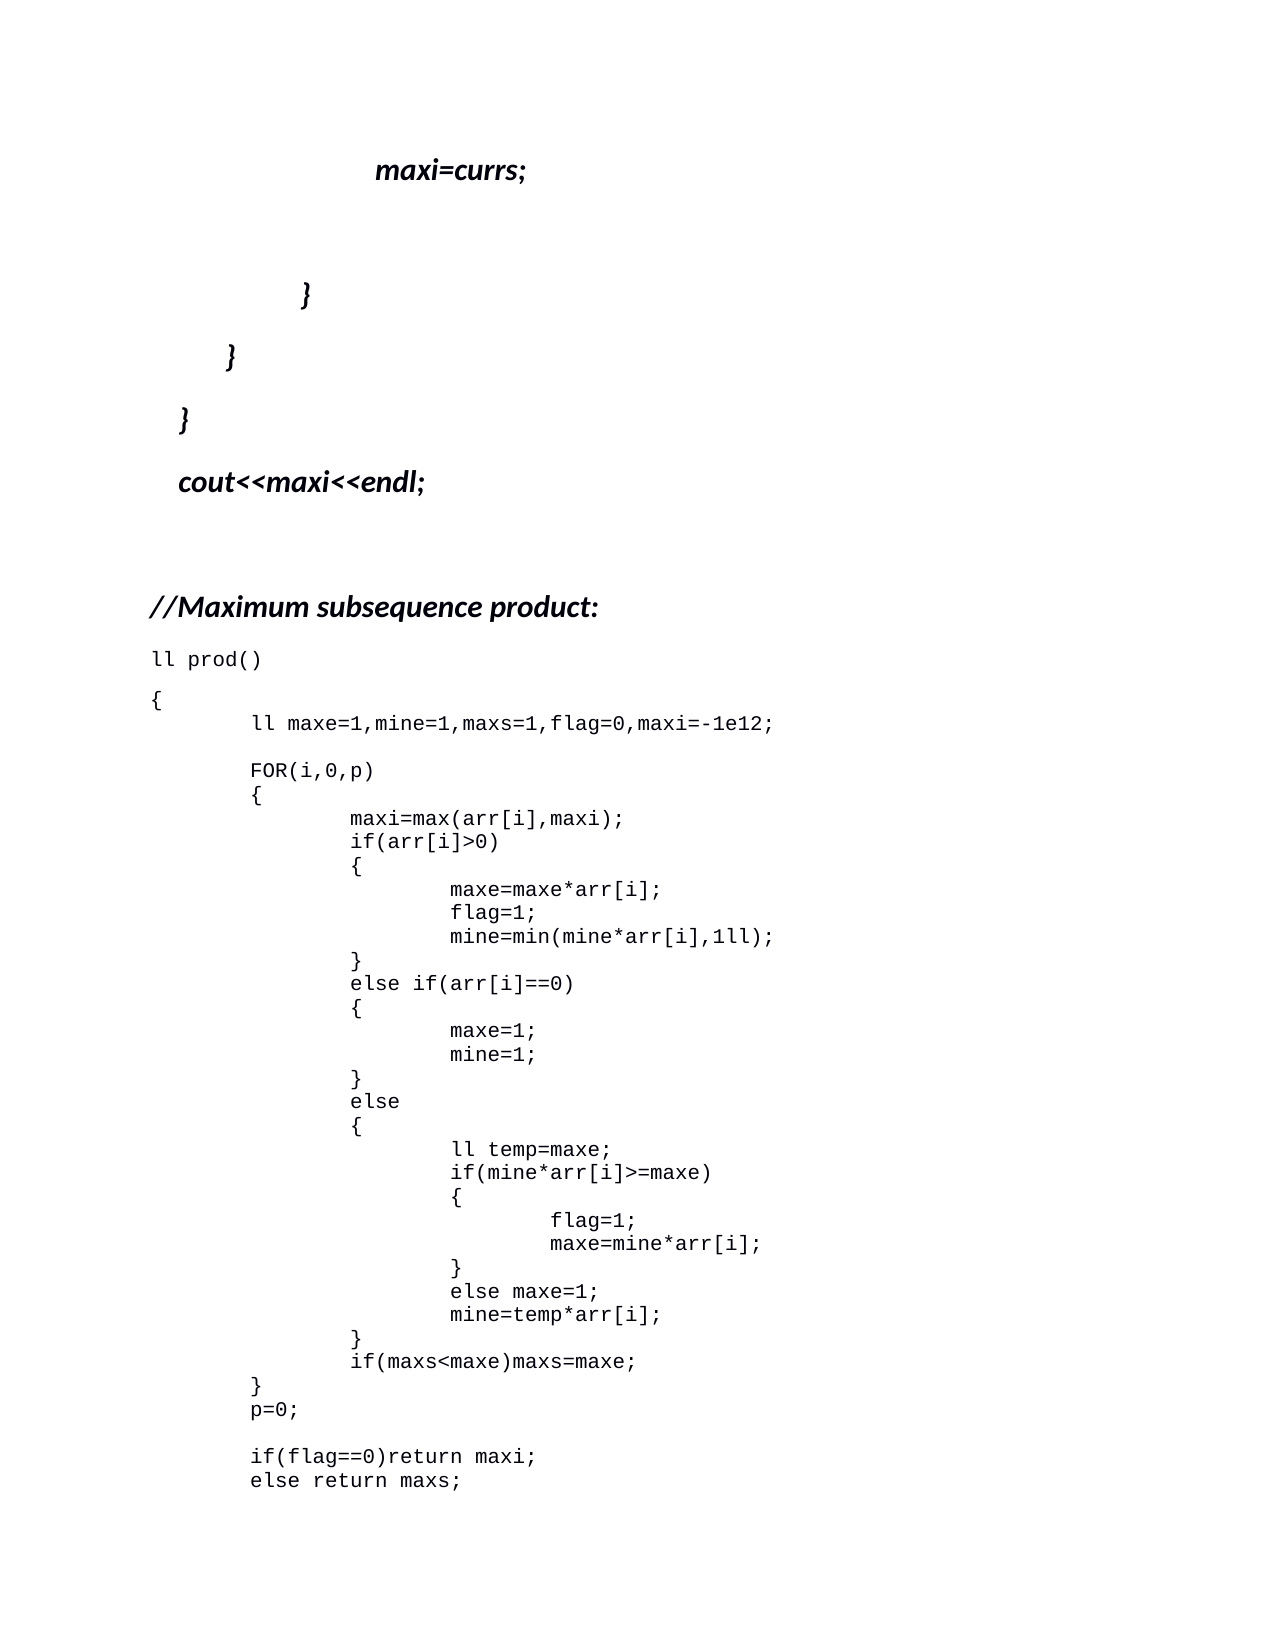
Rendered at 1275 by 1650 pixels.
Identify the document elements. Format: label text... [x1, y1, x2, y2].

text cout<<maxi<<endl; [150, 462, 1125, 500]
text mine=min(mine*arr[i],1ll); [150, 926, 1125, 949]
text //Maximum subsequence product: [150, 587, 1125, 625]
text else maxe=1; [150, 1281, 1125, 1304]
text flag=1; [150, 902, 1125, 926]
text ll prod() [150, 649, 1125, 673]
text ll temp=maxe; [150, 1139, 1125, 1162]
text { [150, 689, 1125, 713]
text } [150, 1328, 1125, 1352]
text } [150, 949, 1125, 973]
text if(arr[i]>0) [150, 831, 1125, 855]
text if(flag==0)return maxi; [150, 1446, 1125, 1470]
text ll maxe=1,mine=1,maxs=1,flag=0,maxi=-1e12; [150, 713, 1125, 737]
text maxi=currs; [150, 150, 1125, 188]
text p=0; [150, 1399, 1125, 1422]
text if(mine*arr[i]>=maxe) [150, 1162, 1125, 1186]
text } [150, 1375, 1125, 1399]
text if(maxs<maxe)maxs=maxe; [150, 1352, 1125, 1375]
text } [150, 337, 1125, 375]
text mine=temp*arr[i]; [150, 1304, 1125, 1328]
text { [150, 784, 1125, 808]
text flag=1; [150, 1210, 1125, 1233]
text mine=1; [150, 1044, 1125, 1068]
text maxi=max(arr[i],maxi); [150, 808, 1125, 831]
text { [150, 1115, 1125, 1139]
text { [150, 997, 1125, 1021]
text else return maxs; [150, 1470, 1125, 1493]
text } [150, 1068, 1125, 1091]
text else if(arr[i]==0) [150, 973, 1125, 997]
text else [150, 1091, 1125, 1115]
text } [150, 1257, 1125, 1281]
text maxe=mine*arr[i]; [150, 1233, 1125, 1257]
text FOR(i,0,p) [150, 760, 1125, 784]
text } [150, 275, 1125, 313]
text } [150, 399, 1125, 438]
text { [150, 855, 1125, 879]
text maxe=maxe*arr[i]; [150, 879, 1125, 902]
text maxe=1; [150, 1021, 1125, 1044]
text { [150, 1186, 1125, 1210]
